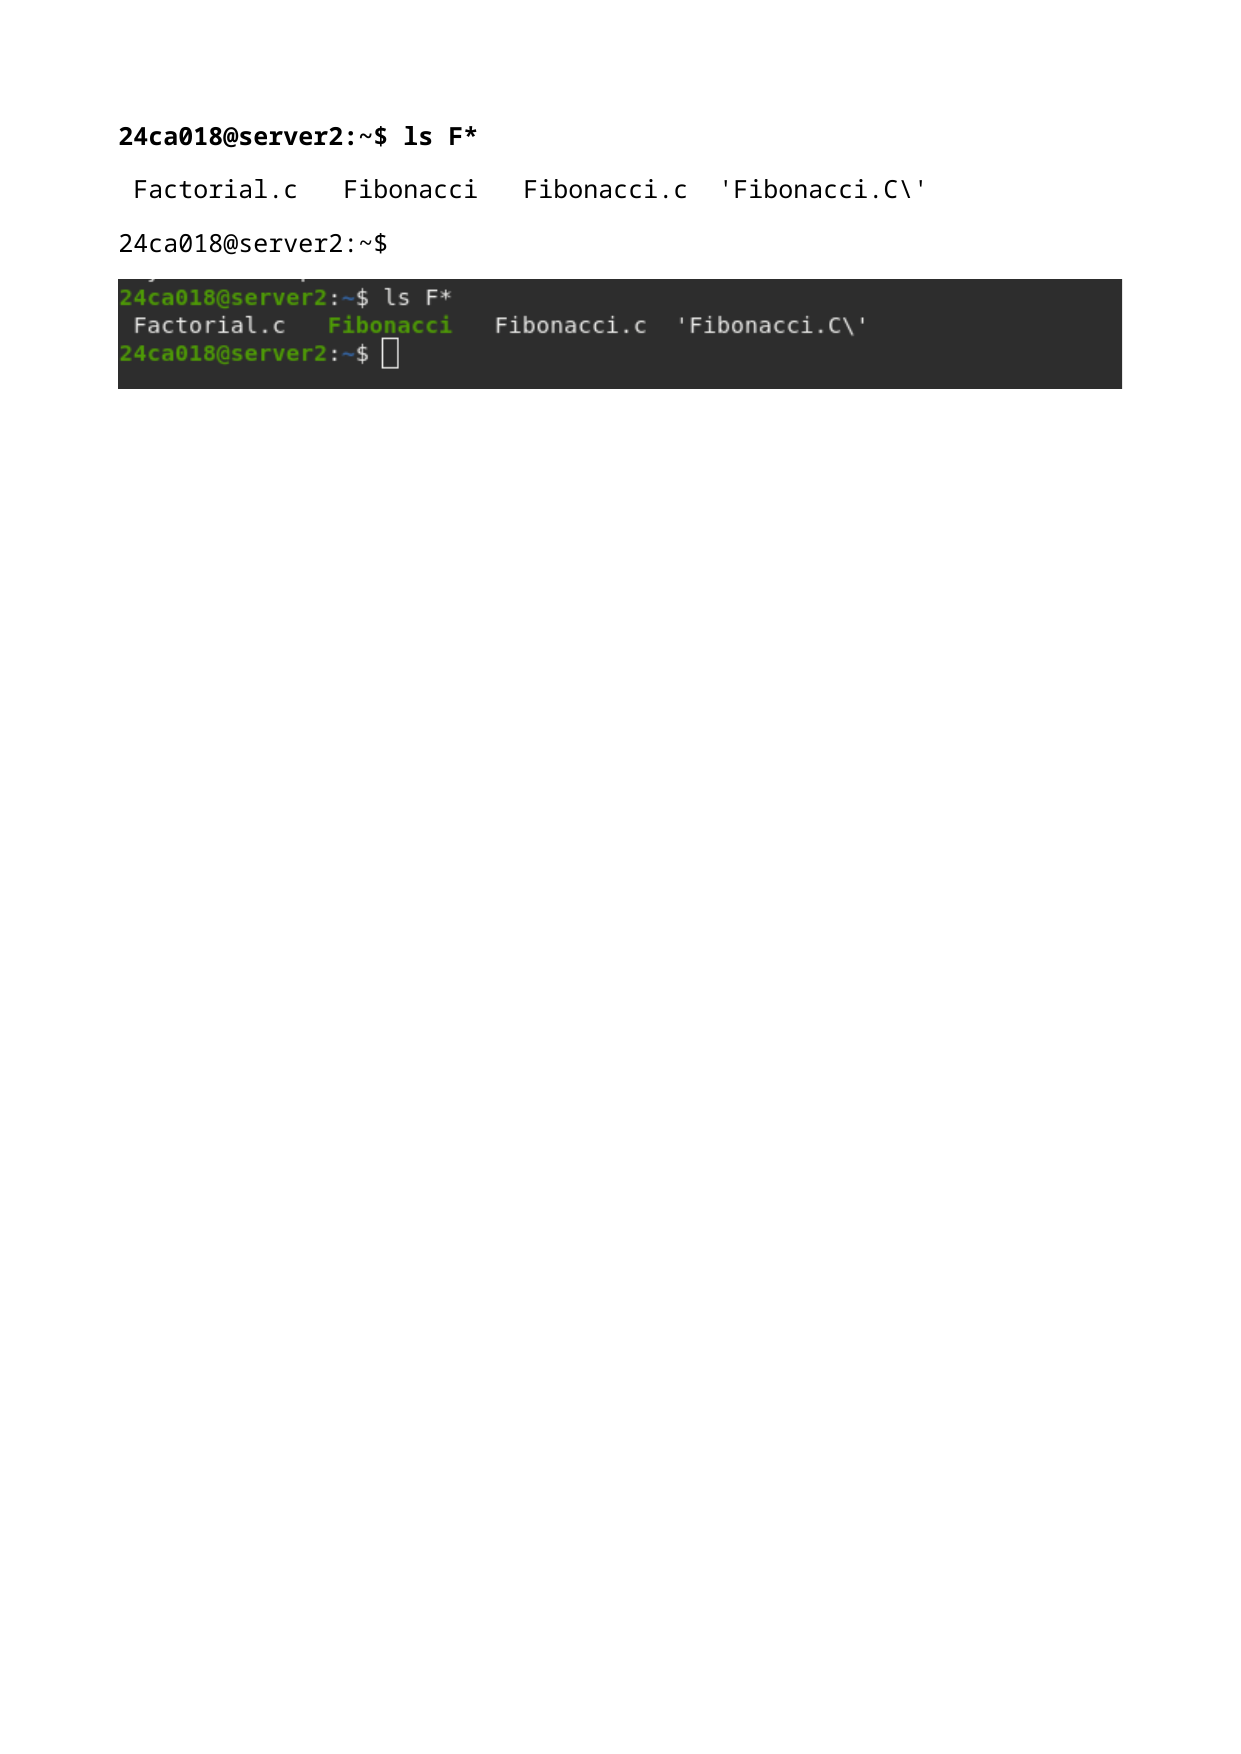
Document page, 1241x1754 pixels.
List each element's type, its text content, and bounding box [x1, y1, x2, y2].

text Factorial.c Fibonacci Fibonacci.c 'Fibonacci.C\' [118, 172, 1122, 206]
text 24ca018@server2:~$ ls F* [118, 118, 1122, 152]
picture [118, 279, 1123, 389]
text 24ca018@server2:~$ [118, 226, 1122, 260]
